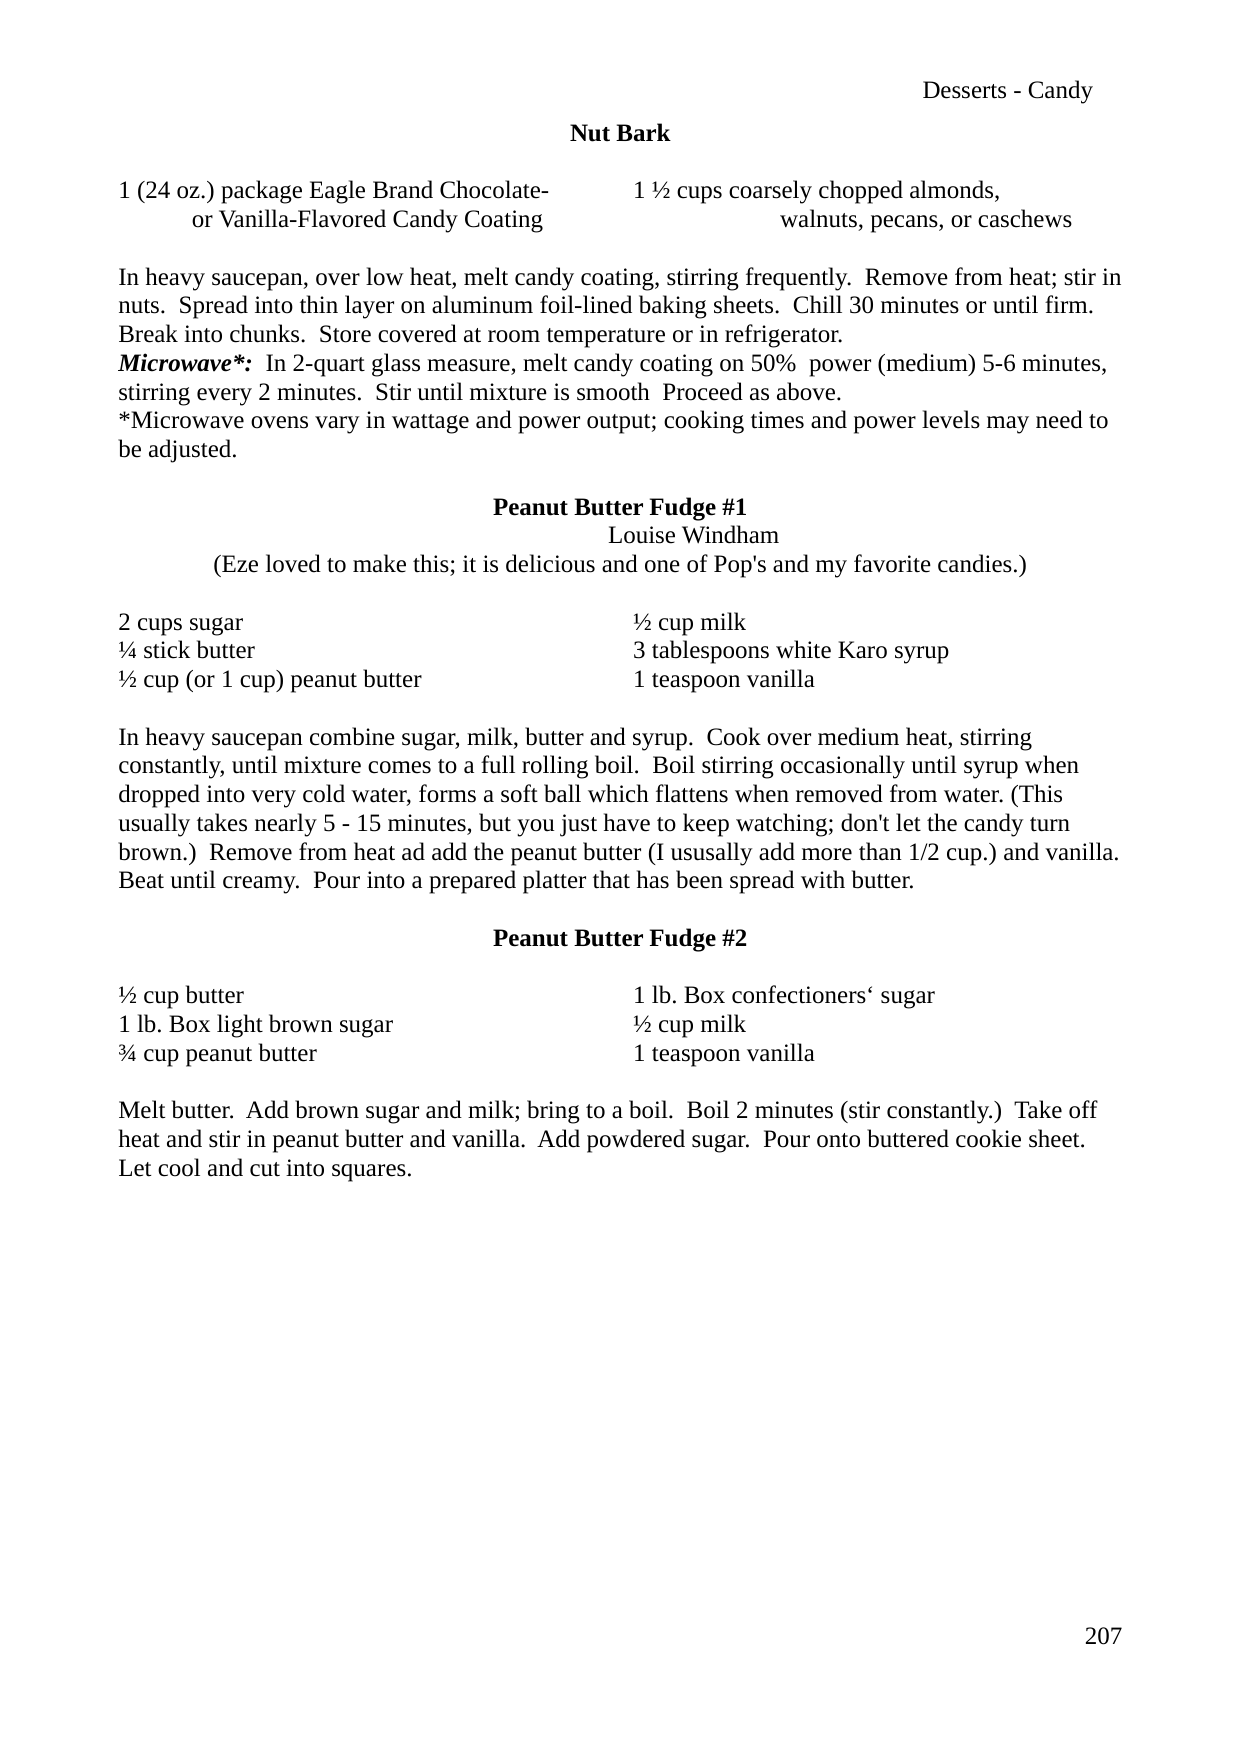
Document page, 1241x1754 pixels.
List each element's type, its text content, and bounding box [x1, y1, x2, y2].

text Peanut Butter Fudge #2 [118, 923, 1122, 952]
text 1 lb. Box light brown sugar ½ cup milk [118, 1009, 1122, 1038]
text Microwave*: In 2-quart glass measure, melt candy coating on 50% power (medium) 5-6 minutes, stirring every 2 minutes. Stir until mixture is smooth Proceed as above. [118, 348, 1122, 406]
text Peanut Butter Fudge #1 [118, 492, 1122, 521]
text Louise Windham [118, 521, 1122, 549]
text ½ cup butter 1 lb. Box confectioners‘ sugar [118, 981, 1122, 1009]
text or Vanilla-Flavored Candy Coating walnuts, pecans, or caschews [118, 204, 1122, 233]
text ½ cup (or 1 cup) peanut butter 1 teaspoon vanilla [118, 664, 1122, 693]
text Melt butter. Add brown sugar and milk; bring to a boil. Boil 2 minutes (stir constantly.) Take off heat and stir in peanut butter and vanilla. Add powdered sugar. Pour onto buttered cookie sheet. Let cool and cut into squares. [118, 1096, 1122, 1182]
text 1 (24 oz.) package Eagle Brand Chocolate- 1 ½ cups coarsely chopped almonds, [118, 176, 1122, 204]
text ¾ cup peanut butter 1 teaspoon vanilla [118, 1038, 1122, 1067]
text Nut Bark [118, 118, 1122, 147]
text In heavy saucepan combine sugar, milk, butter and syrup. Cook over medium heat, stirring constantly, until mixture comes to a full rolling boil. Boil stirring occasionally until syrup when dropped into very cold water, forms a soft ball which flattens when removed from water. (This usually takes nearly 5 - 15 minutes, but you just have to keep watching; don't let the candy turn brown.) Remove from heat ad add the peanut butter (I ususally add more than 1/2 cup.) and vanilla. Beat until creamy. Pour into a prepared platter that has been spread with butter. [118, 722, 1122, 894]
text (Eze loved to make this; it is delicious and one of Pop's and my favorite candies.) [118, 549, 1122, 578]
text In heavy saucepan, over low heat, melt candy coating, stirring frequently. Remove from heat; stir in nuts. Spread into thin layer on aluminum foil-lined baking sheets. Chill 30 minutes or until firm. Break into chunks. Store covered at room temperature or in refrigerator. [118, 262, 1122, 348]
text *Microwave ovens vary in wattage and power output; cooking times and power levels may need to be adjusted. [118, 406, 1122, 463]
text ¼ stick butter 3 tablespoons white Karo syrup [118, 636, 1122, 664]
text 2 cups sugar ½ cup milk [118, 607, 1122, 636]
